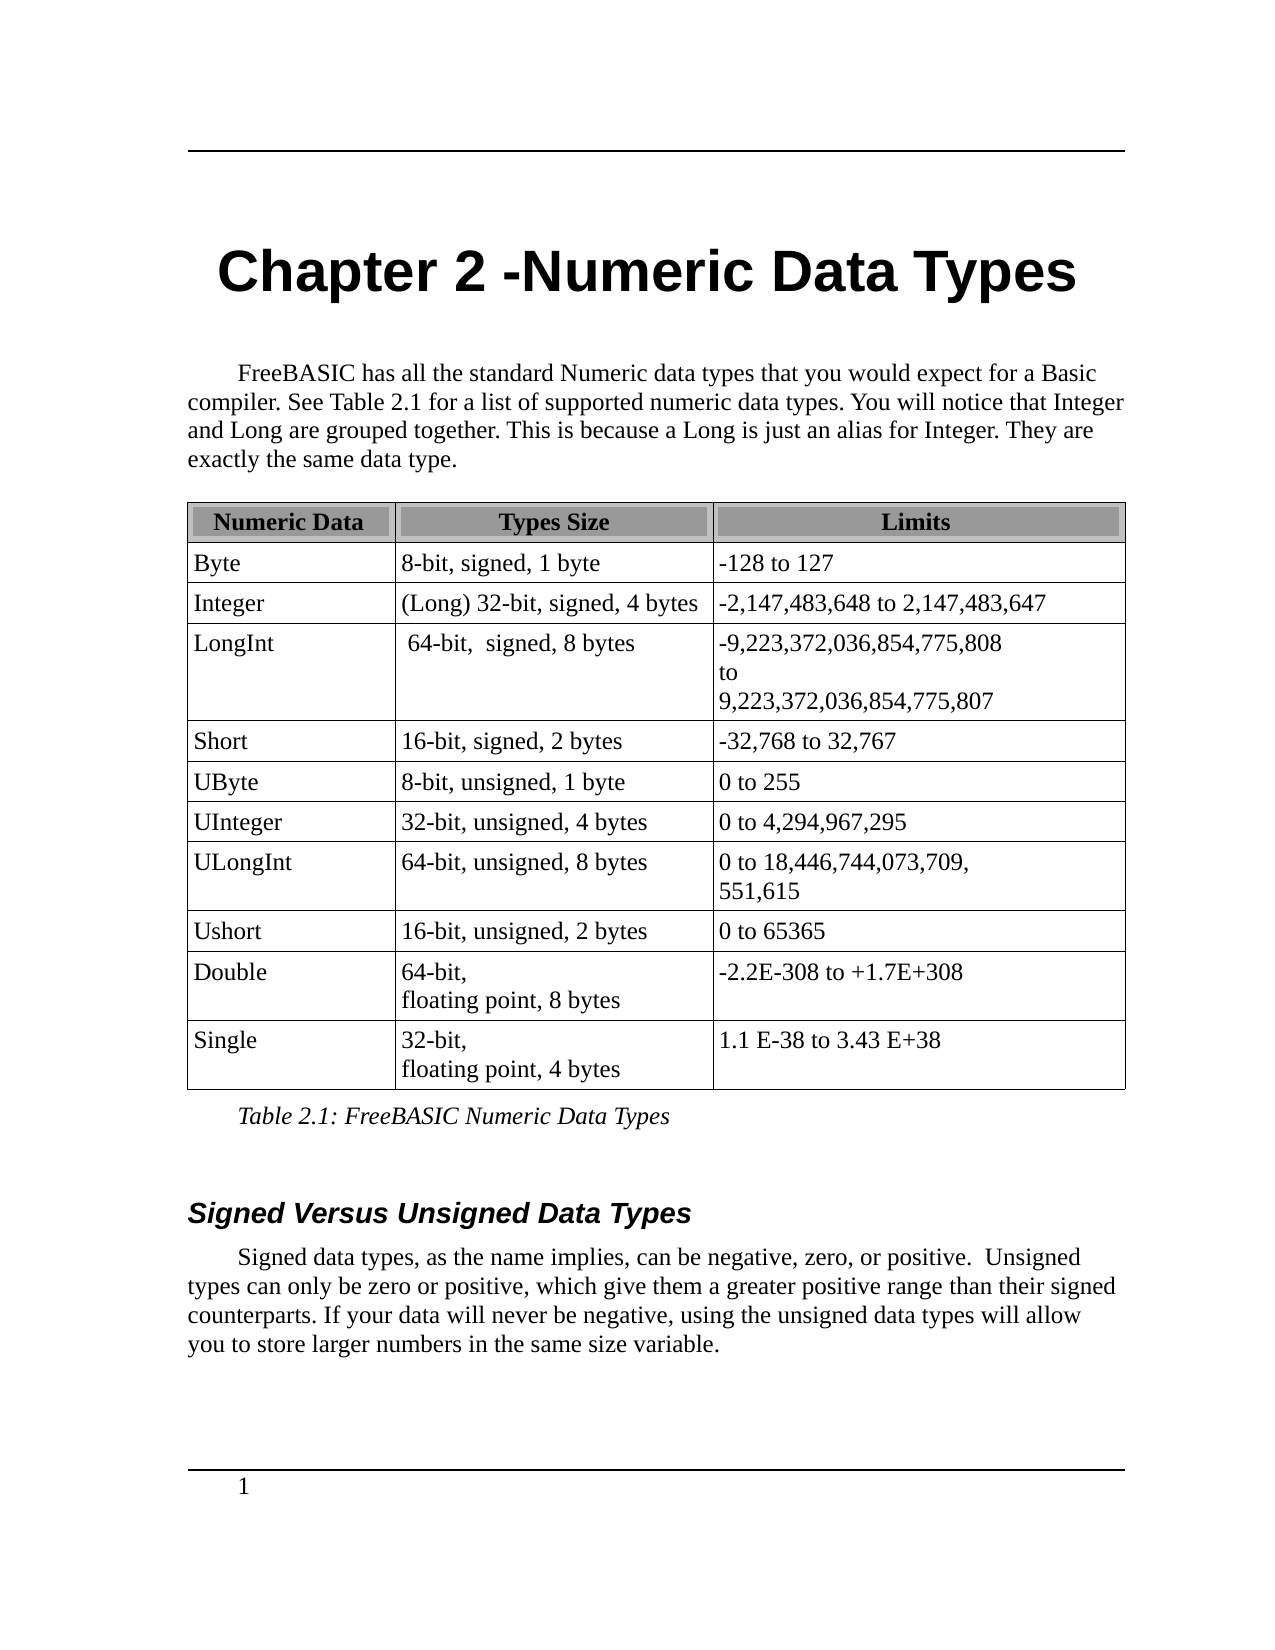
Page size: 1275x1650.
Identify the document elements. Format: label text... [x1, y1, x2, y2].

table_cell Integer [188, 583, 395, 623]
table_cell 0 to 255 [714, 762, 1125, 801]
table_cell ULongInt [188, 842, 395, 910]
table_cell 8-bit, signed, 1 byte [396, 543, 713, 582]
table_header Types Size [396, 503, 713, 542]
table_cell 0 to 18,446,744,073,709, 551,615 [714, 842, 1125, 910]
table_cell LongInt [188, 624, 395, 720]
subtitle Signed Versus Unsigned Data Types [187, 1196, 1125, 1230]
table_cell -32,768 to 32,767 [714, 721, 1125, 761]
table_cell 16-bit, signed, 2 bytes [396, 721, 713, 761]
table_cell 32-bit, unsigned, 4 bytes [396, 802, 713, 841]
table_cell Short [188, 721, 395, 761]
table_cell Ushort [188, 911, 395, 951]
table_header Numeric Data [188, 503, 395, 542]
table_cell 1.1 E-38 to 3.43 E+38 [714, 1021, 1125, 1089]
table_cell Byte [188, 543, 395, 582]
table_cell UInteger [188, 802, 395, 841]
table_cell 64-bit, floating point, 8 bytes [396, 952, 713, 1020]
table_header Limits [714, 503, 1125, 542]
table_cell 32-bit, floating point, 4 bytes [396, 1021, 713, 1089]
text Table 2.1: FreeBASIC Numeric Data Types [187, 1101, 1125, 1130]
subtitle Chapter 2 -Numeric Data Types [187, 237, 1125, 304]
text FreeBASIC has all the standard Numeric data types that you would expect for a Basic compiler. See Table 2.1 for a list of supported numeric data types. You will notice that Integer and Long are grouped together. This is because a Long is just an alias for Integer. They are exactly the same data type. [187, 358, 1125, 473]
table_cell Single [188, 1021, 395, 1089]
table_cell -2.2E-308 to +1.7E+308 [714, 952, 1125, 1020]
table_cell -128 to 127 [714, 543, 1125, 582]
text Signed data types, as the name implies, can be negative, zero, or positive. Unsigned types can only be zero or positive, which give them a greater positive range than their signed counterparts. If your data will never be negative, using the unsigned data types will allow you to store larger numbers in the same size variable. [187, 1242, 1125, 1357]
table_cell -2,147,483,648 to 2,147,483,647 [714, 583, 1125, 623]
table_cell 64-bit, unsigned, 8 bytes [396, 842, 713, 910]
table_cell (Long) 32-bit, signed, 4 bytes [396, 583, 713, 623]
table_cell 0 to 65365 [714, 911, 1125, 951]
table_cell 64-bit, signed, 8 bytes [396, 624, 713, 720]
table_cell -9,223,372,036,854,775,808 to 9,223,372,036,854,775,807 [714, 624, 1125, 720]
table_cell 0 to 4,294,967,295 [714, 802, 1125, 841]
table_cell 8-bit, unsigned, 1 byte [396, 762, 713, 801]
table_cell 16-bit, unsigned, 2 bytes [396, 911, 713, 951]
table_cell UByte [188, 762, 395, 801]
table_cell Double [188, 952, 395, 1020]
